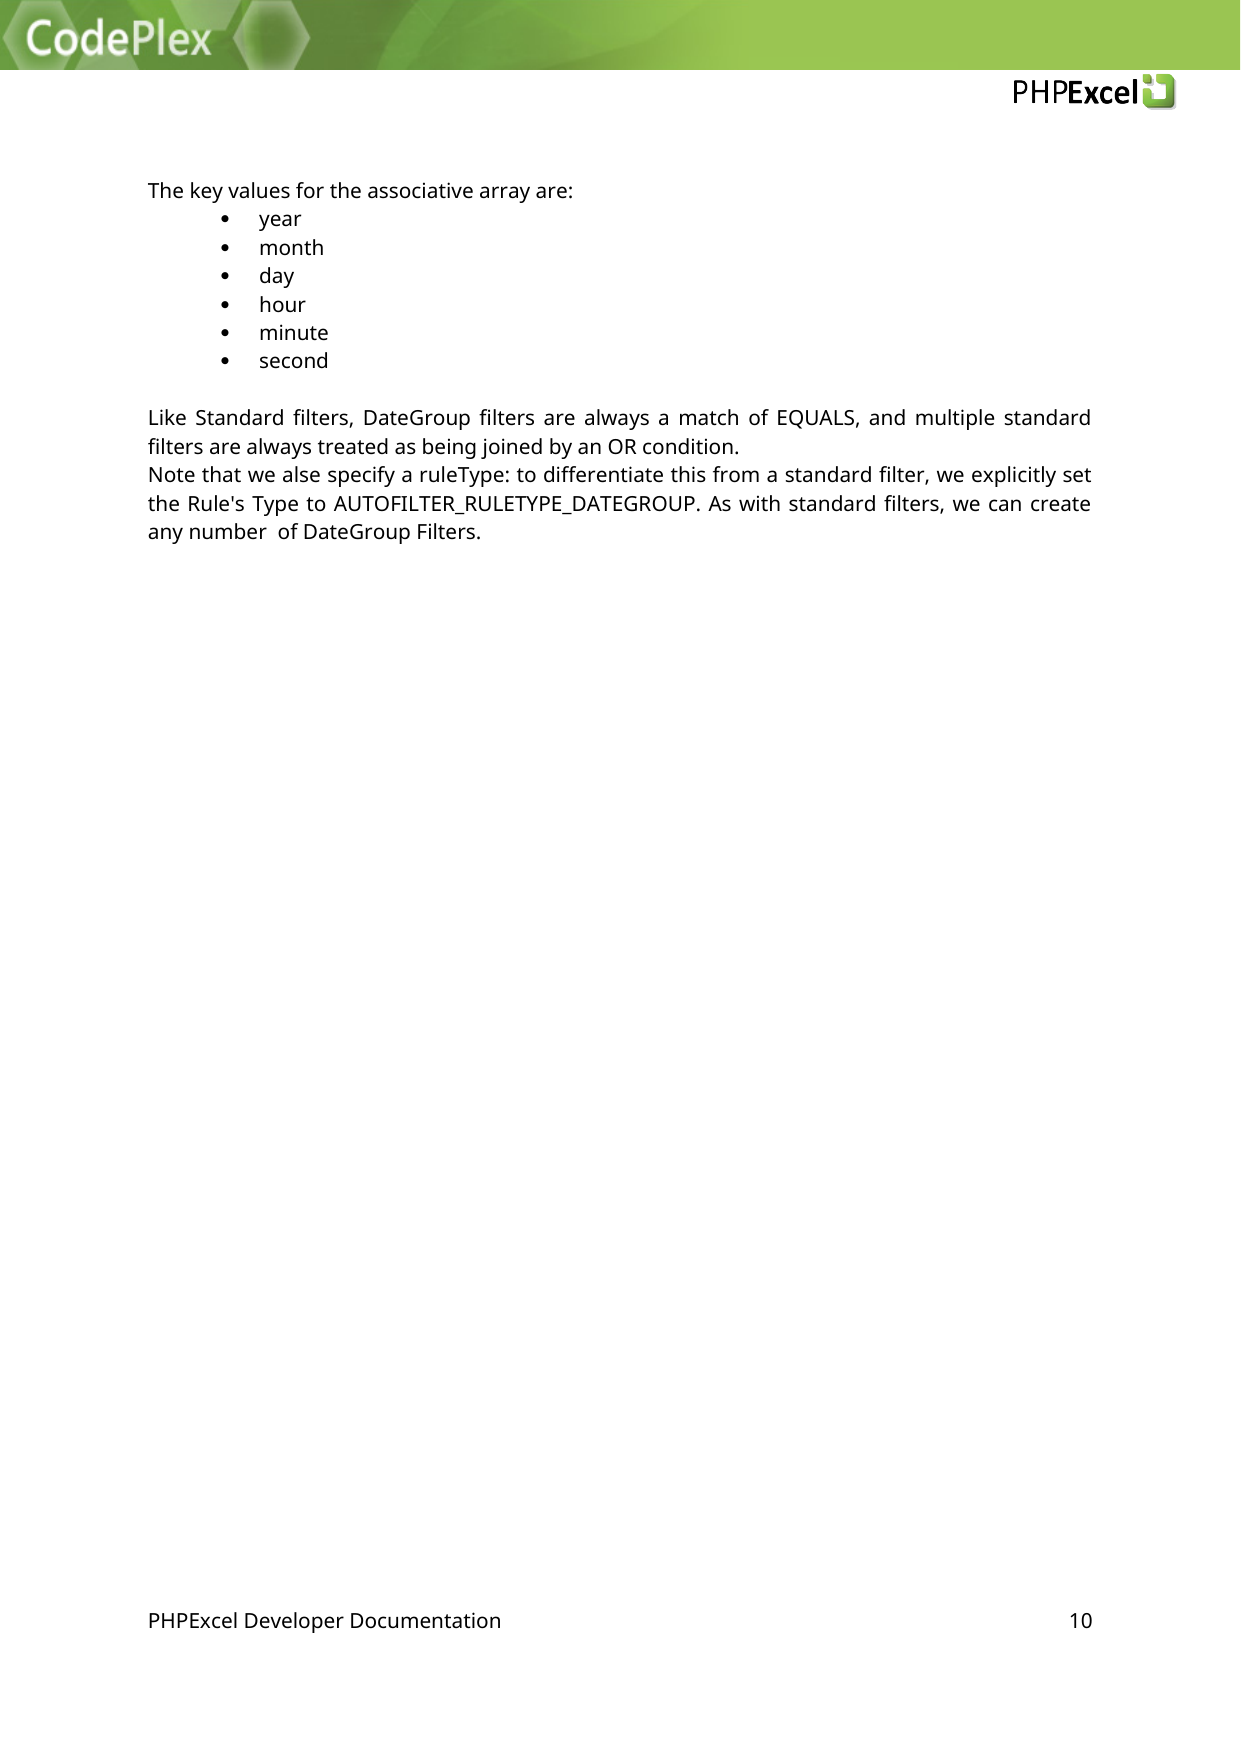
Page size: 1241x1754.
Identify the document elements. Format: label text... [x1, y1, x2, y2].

list month [221, 233, 1093, 261]
text The key values for the associative array are: [148, 176, 1093, 204]
text Note that we alse specify a ruleType: to differentiate this from a standard filter, we explicitly set the Rule's Type to AUTOFILTER_RULETYPE_DATEGROUP. As with standard filters, we can create any number of DateGroup Filters. [148, 460, 1093, 546]
list minute [221, 318, 1093, 347]
list year [221, 204, 1093, 233]
list day [221, 261, 1093, 290]
text Like Standard filters, DateGroup filters are always a match of EQUALS, and multiple standard filters are always treated as being joined by an OR condition. [148, 403, 1093, 460]
list second [221, 347, 1093, 375]
list hour [221, 290, 1093, 318]
